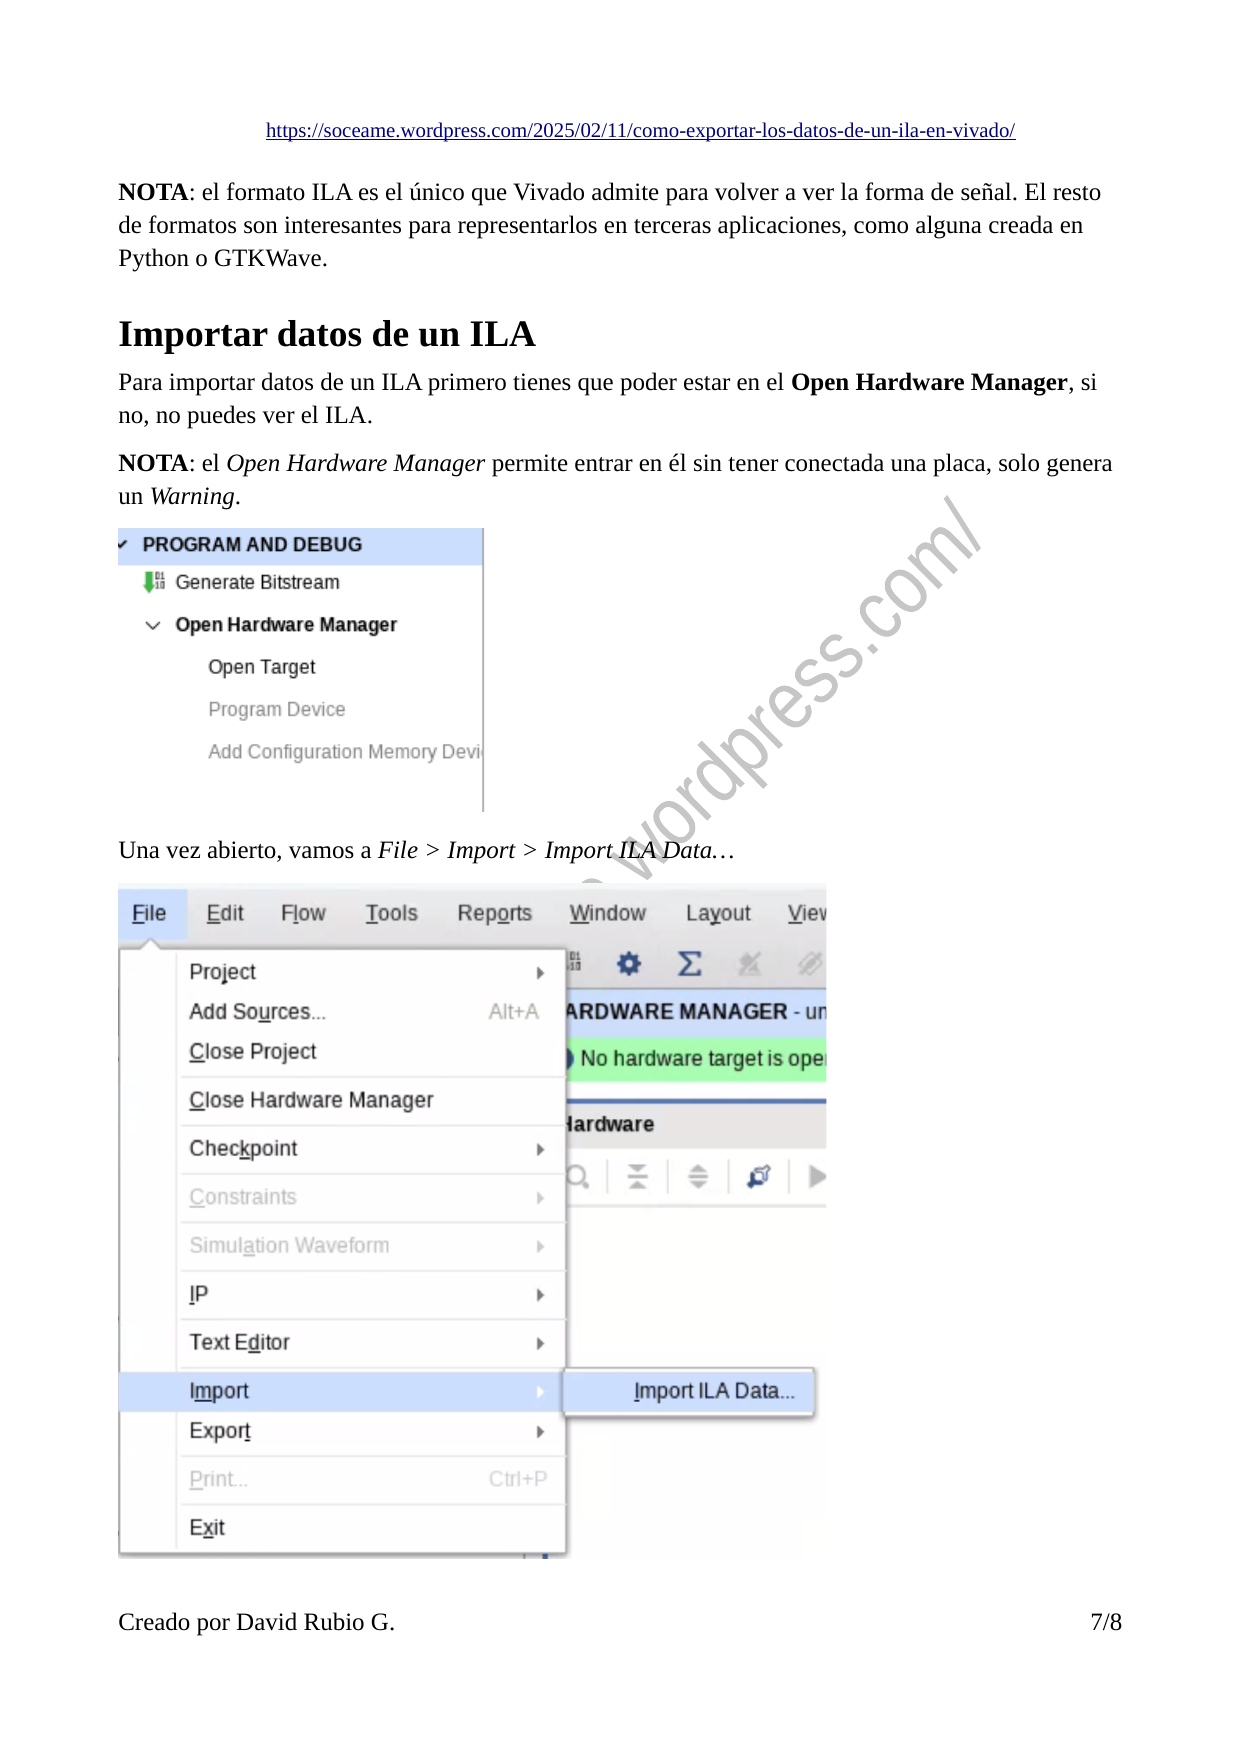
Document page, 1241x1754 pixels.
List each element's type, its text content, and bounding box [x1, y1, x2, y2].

text Para importar datos de un ILA primero tienes que poder estar en el Open Hardware Manager, si no, no puedes ver el ILA. [118, 367, 1122, 429]
text NOTA: el formato ILA es el único que Vivado admite para volver a ver la forma de señal. El resto de formatos son interesantes para representarlos en terceras aplicaciones, como alguna creada en Python o GTKWave. [118, 177, 1122, 272]
picture [118, 883, 827, 1559]
picture [118, 528, 492, 812]
text NOTA: el Open Hardware Manager permite entrar en él sin tener conectada una placa, solo genera un Warning. [118, 448, 1122, 509]
subtitle Importar datos de un ILA [118, 312, 1122, 355]
text Una vez abierto, vamos a File > Import > Import ILA Data… [118, 836, 628, 864]
text Una vez abierto, vamos a File > Import > Import ILA Data… [665, 836, 1122, 864]
